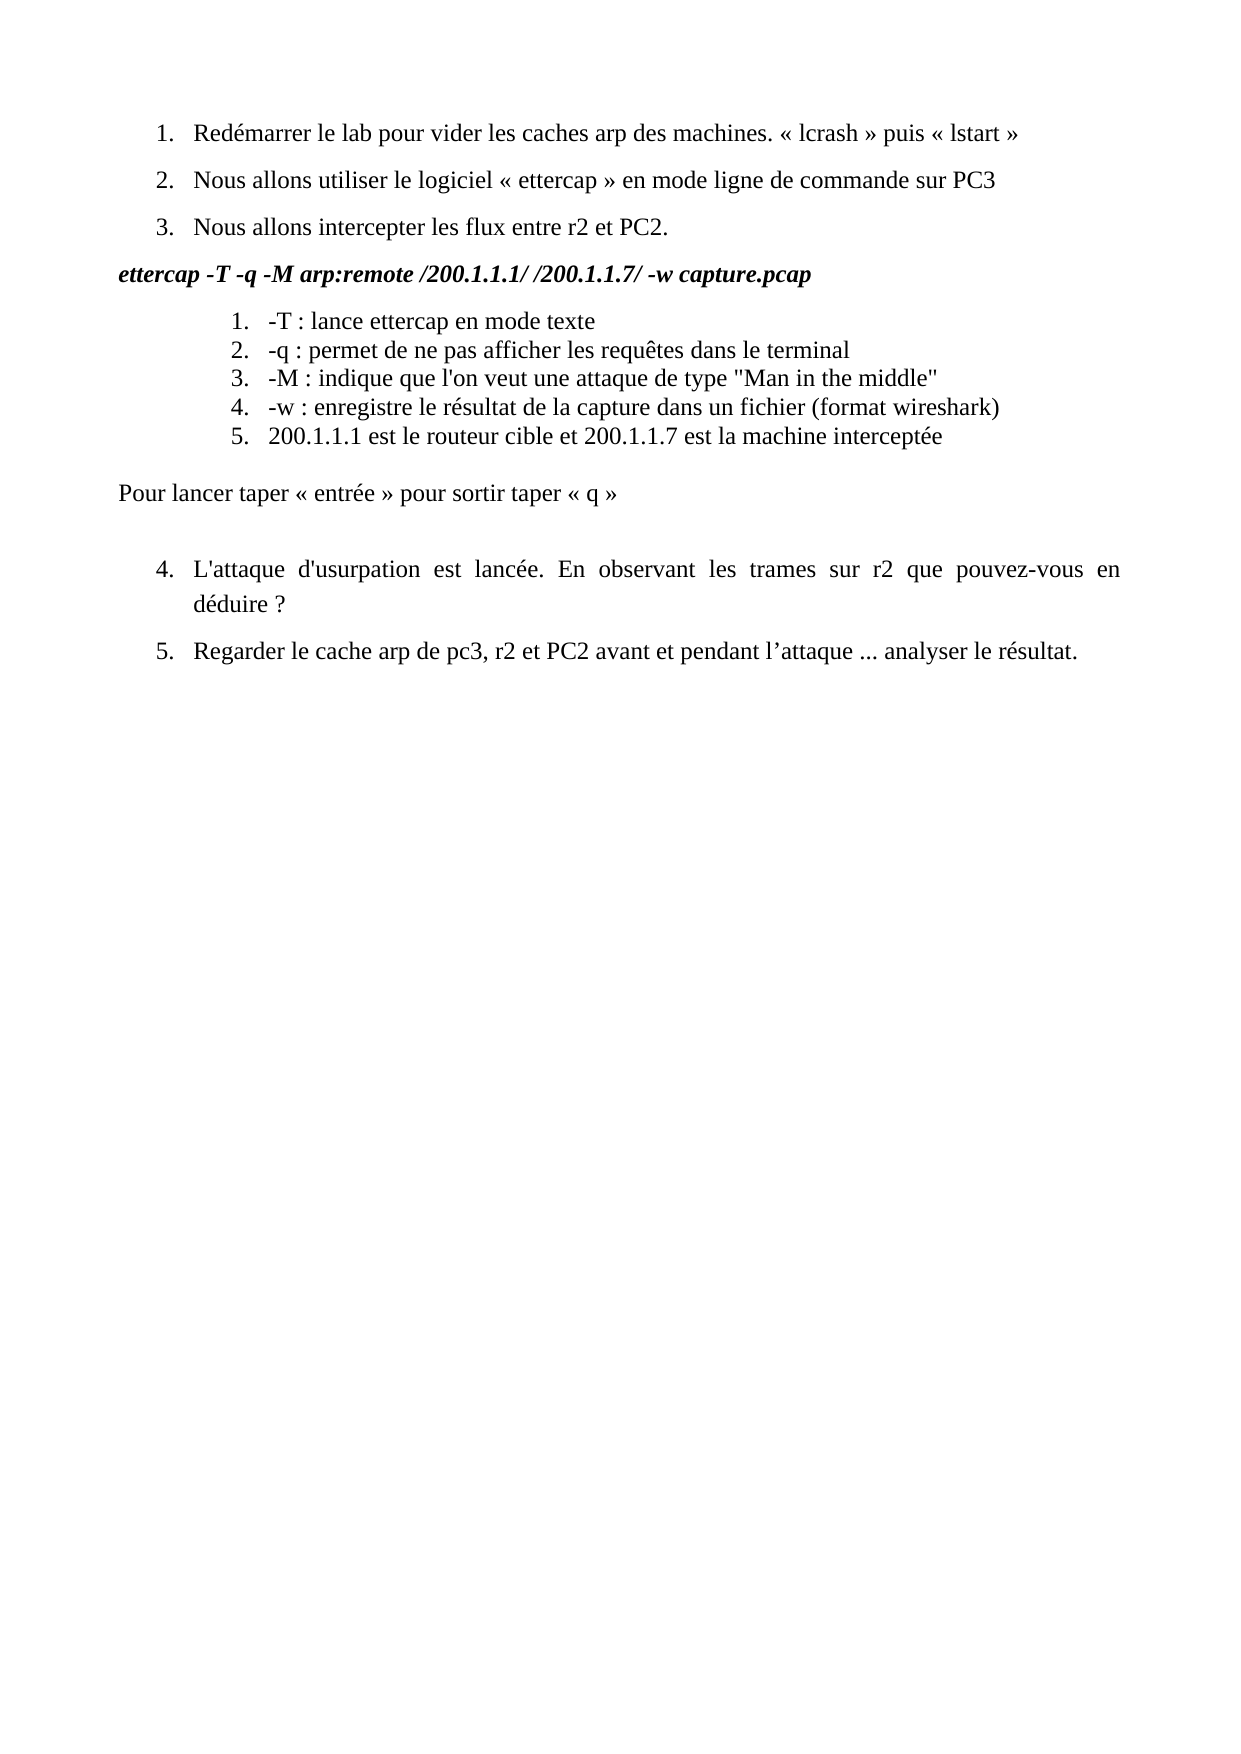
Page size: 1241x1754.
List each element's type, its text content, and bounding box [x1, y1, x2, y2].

list -T : lance ettercap en mode texte [231, 306, 1122, 335]
list L'attaque d'usurpation est lancée. En observant les trames sur r2 que pouvez-vous en déduire ? [156, 554, 1122, 617]
list Redémarrer le lab pour vider les caches arp des machines. « lcrash » puis « lstart » [156, 118, 1122, 147]
list Nous allons intercepter les flux entre r2 et PC2. [156, 212, 1122, 241]
list -q : permet de ne pas afficher les requêtes dans le terminal [231, 335, 1122, 363]
list Nous allons utiliser le logiciel « ettercap » en mode ligne de commande sur PC3 [156, 165, 1122, 194]
text Pour lancer taper « entrée » pour sortir taper « q » [118, 478, 1122, 507]
text ettercap -T -q -M arp:remote /200.1.1.1/ /200.1.1.7/ -w capture.pcap [118, 259, 1122, 288]
list -w : enregistre le résultat de la capture dans un fichier (format wireshark) [231, 392, 1122, 421]
list -M : indique que l'on veut une attaque de type "Man in the middle" [231, 363, 1122, 392]
list 200.1.1.1 est le routeur cible et 200.1.1.7 est la machine interceptée [231, 421, 1122, 450]
list Regarder le cache arp de pc3, r2 et PC2 avant et pendant l’attaque ... analyser le résultat. [156, 636, 1122, 664]
